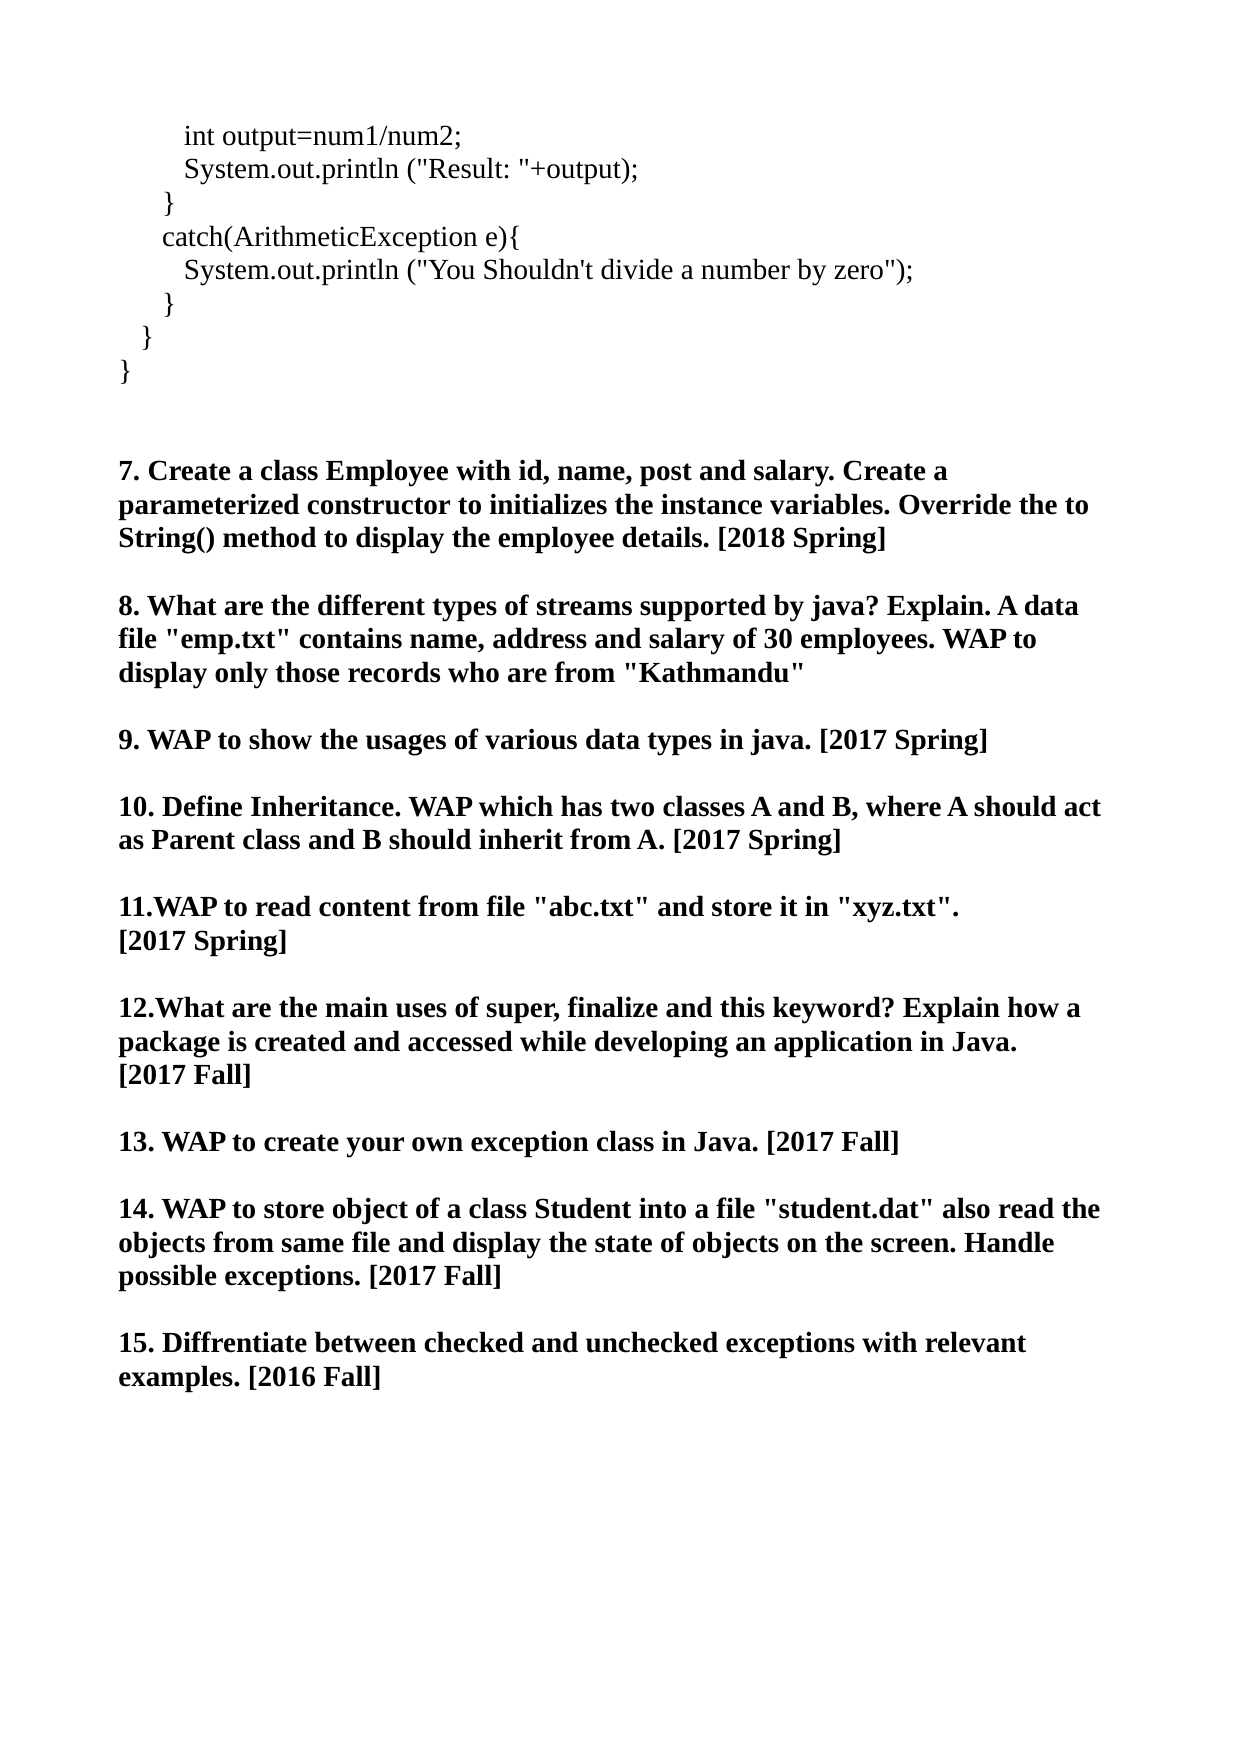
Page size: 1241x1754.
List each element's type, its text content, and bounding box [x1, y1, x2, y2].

text 15. Diffrentiate between checked and unchecked exceptions with relevant examples. [2016 Fall] [118, 1326, 1122, 1393]
text 12.What are the main uses of super, finalize and this keyword? Explain how a package is created and accessed while developing an application in Java. [118, 990, 1122, 1057]
text } [118, 286, 1122, 319]
text System.out.println ("Result: "+output); [118, 152, 1122, 185]
text } [118, 353, 1122, 386]
text } [118, 185, 1122, 219]
text } [118, 319, 1122, 353]
text 9. WAP to show the usages of various data types in java. [2017 Spring] [118, 722, 1122, 755]
text 11.WAP to read content from file "abc.txt" and store it in "xyz.txt". [118, 889, 1122, 923]
text int output=num1/num2; [118, 118, 1122, 152]
text 8. What are the different types of streams supported by java? Explain. A data file "emp.txt" contains name, address and salary of 30 employees. WAP to display only those records who are from "Kathmandu" [118, 588, 1122, 688]
text 13. WAP to create your own exception class in Java. [2017 Fall] [118, 1124, 1122, 1158]
text System.out.println ("You Shouldn't divide a number by zero"); [118, 252, 1122, 286]
text 14. WAP to store object of a class Student into a file "student.dat" also read the objects from same file and display the state of objects on the screen. Handle possible exceptions. [2017 Fall] [118, 1191, 1122, 1292]
text 7. Create a class Employee with id, name, post and salary. Create a parameterized constructor to initializes the instance variables. Override the to String() method to display the employee details. [2018 Spring] [118, 453, 1122, 554]
text catch(ArithmeticException e){ [118, 219, 1122, 252]
text [2017 Fall] [118, 1057, 1122, 1091]
text [2017 Spring] [118, 923, 1122, 957]
text 10. Define Inheritance. WAP which has two classes A and B, where A should act as Parent class and B should inherit from A. [2017 Spring] [118, 789, 1122, 856]
